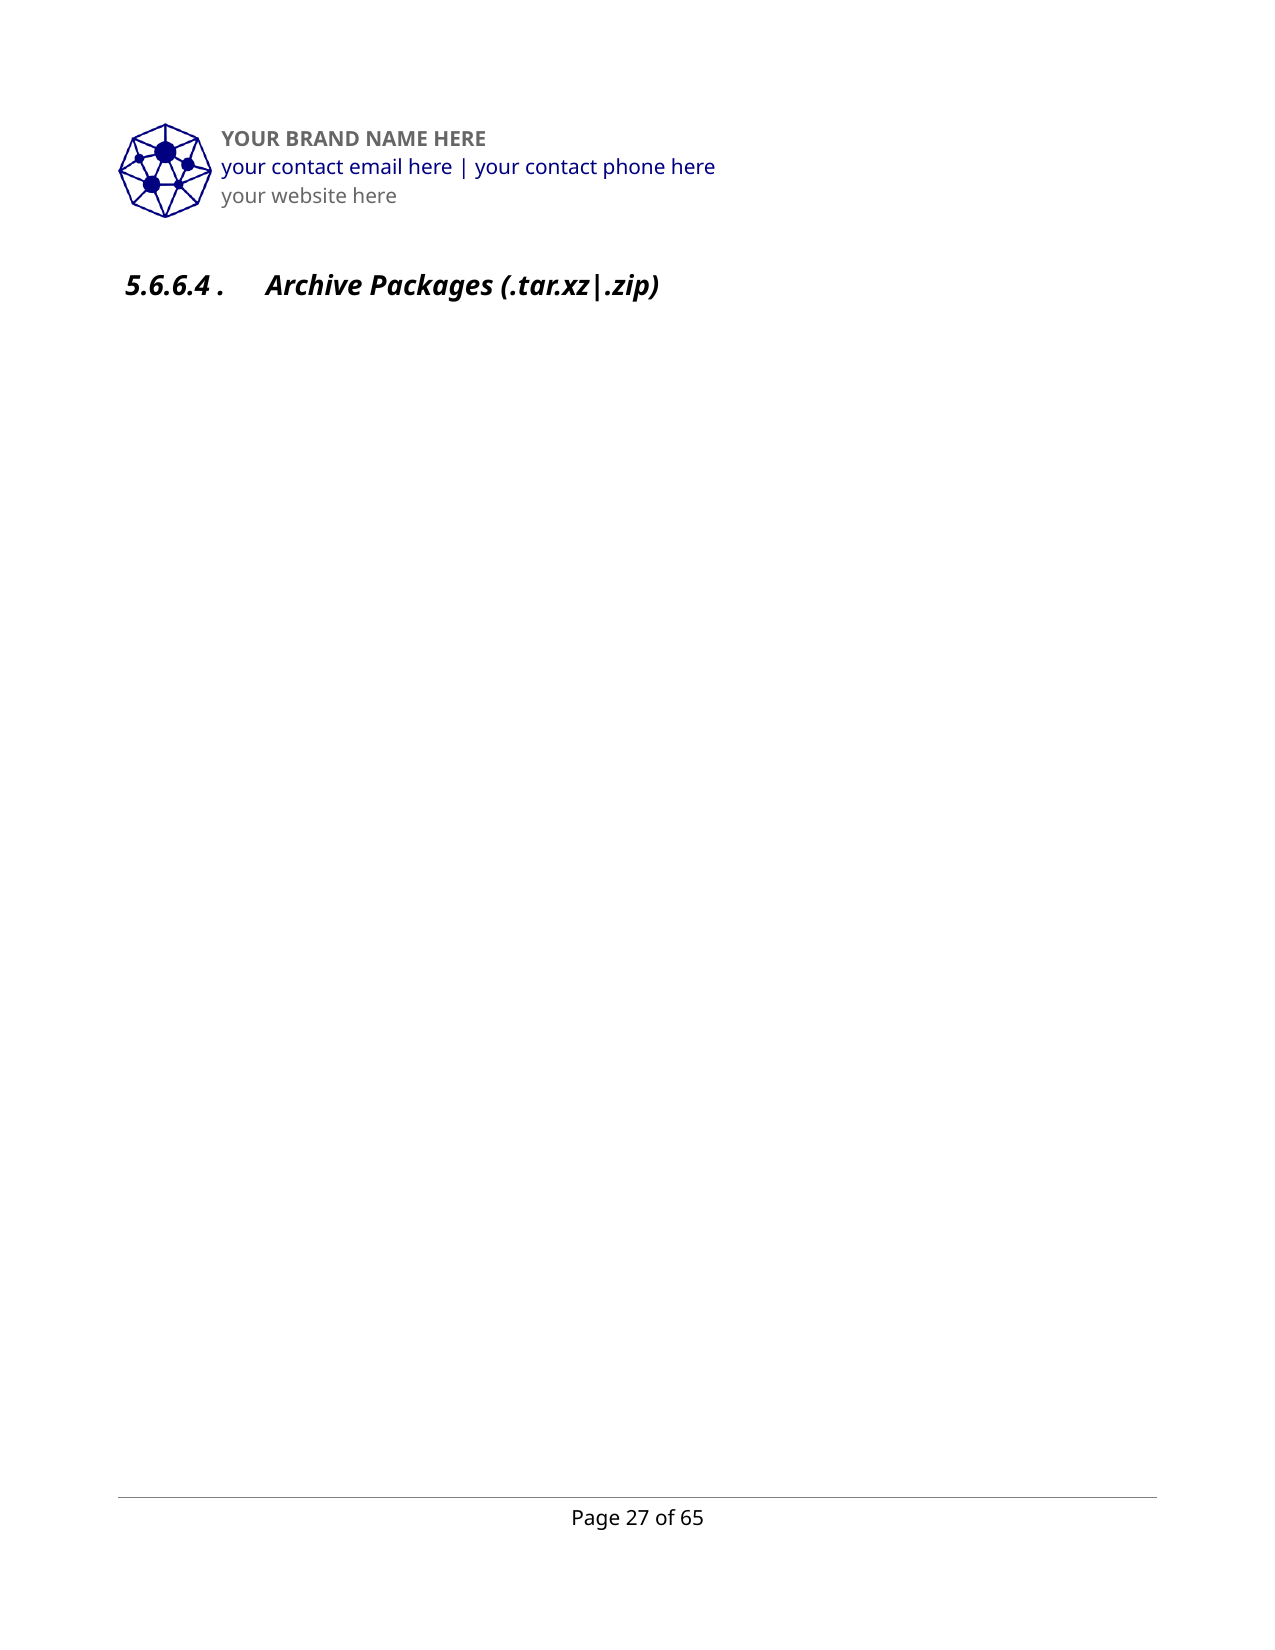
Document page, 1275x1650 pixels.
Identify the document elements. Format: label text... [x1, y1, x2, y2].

subtitle Archive Packages (.tar.xz|.zip) [118, 265, 1157, 303]
picture [118, 123, 212, 218]
